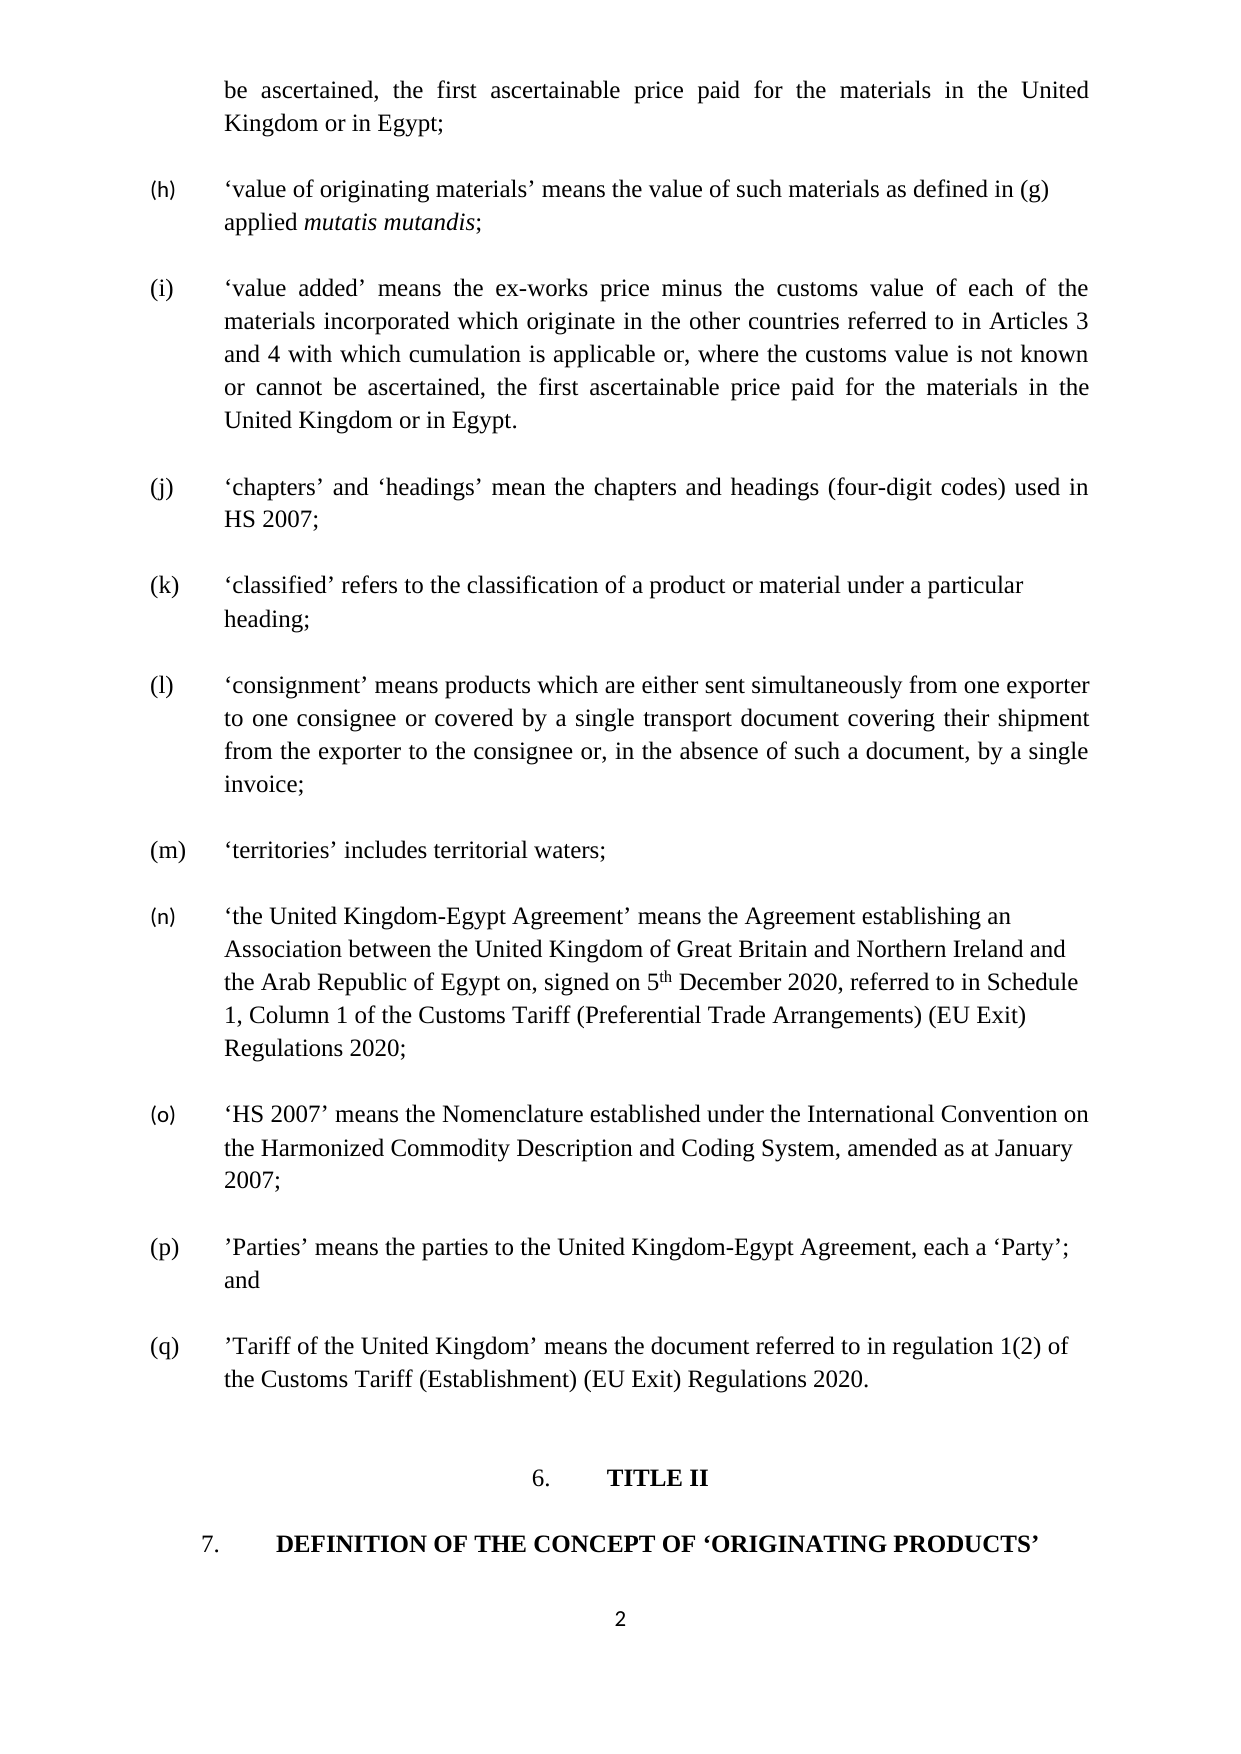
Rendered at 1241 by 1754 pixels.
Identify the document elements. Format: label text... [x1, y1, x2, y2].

list be ascertained, the first ascertainable price paid for the materials in the United Kingdom or in Egypt; [150, 75, 1090, 137]
subtitle TITLE II [150, 1463, 1090, 1492]
list ’Parties’ means the parties to the United Kingdom-Egypt Agreement, each a ‘Party’; and [150, 1232, 1090, 1293]
list ‘consignment’ means products which are either sent simultaneously from one exporter to one consignee or covered by a single transport document covering their shipment from the exporter to the consignee or, in the absence of such a document, by a single invoice; [150, 670, 1090, 797]
list ‘value of originating materials’ means the value of such materials as defined in (g) applied mutatis mutandis; [150, 174, 1090, 236]
list ’Tariff of the United Kingdom’ means the document referred to in regulation 1(2) of the Customs Tariff (Establishment) (EU Exit) Regulations 2020. [150, 1331, 1090, 1392]
list ‘chapters’ and ‘headings’ mean the chapters and headings (four-digit codes) used in HS 2007; [150, 472, 1090, 533]
subtitle DEFINITION OF THE CONCEPT OF ‘ORIGINATING PRODUCTS’ [150, 1529, 1090, 1558]
list ‘the United Kingdom-Egypt Agreement’ means the Agreement establishing an Association between the United Kingdom of Great Britain and Northern Ireland and the Arab Republic of Egypt on, signed on 5th December 2020, referred to in Schedule 1, Column 1 of the Customs Tariff (Preferential Trade Arrangements) (EU Exit) Regulations 2020; [150, 901, 1090, 1062]
list ‘value added’ means the ex-works price minus the customs value of each of the materials incorporated which originate in the other countries referred to in Articles 3 and 4 with which cumulation is applicable or, where the customs value is not known or cannot be ascertained, the first ascertainable price paid for the materials in the United Kingdom or in Egypt. [150, 273, 1090, 434]
list ‘classified’ refers to the classification of a product or material under a particular heading; [150, 571, 1090, 632]
list ‘HS 2007’ means the Nomenclature established under the International Convention on the Harmonized Commodity Description and Coding System, amended as at January 2007; [150, 1099, 1090, 1194]
list ‘territories’ includes territorial waters; [150, 835, 1090, 863]
